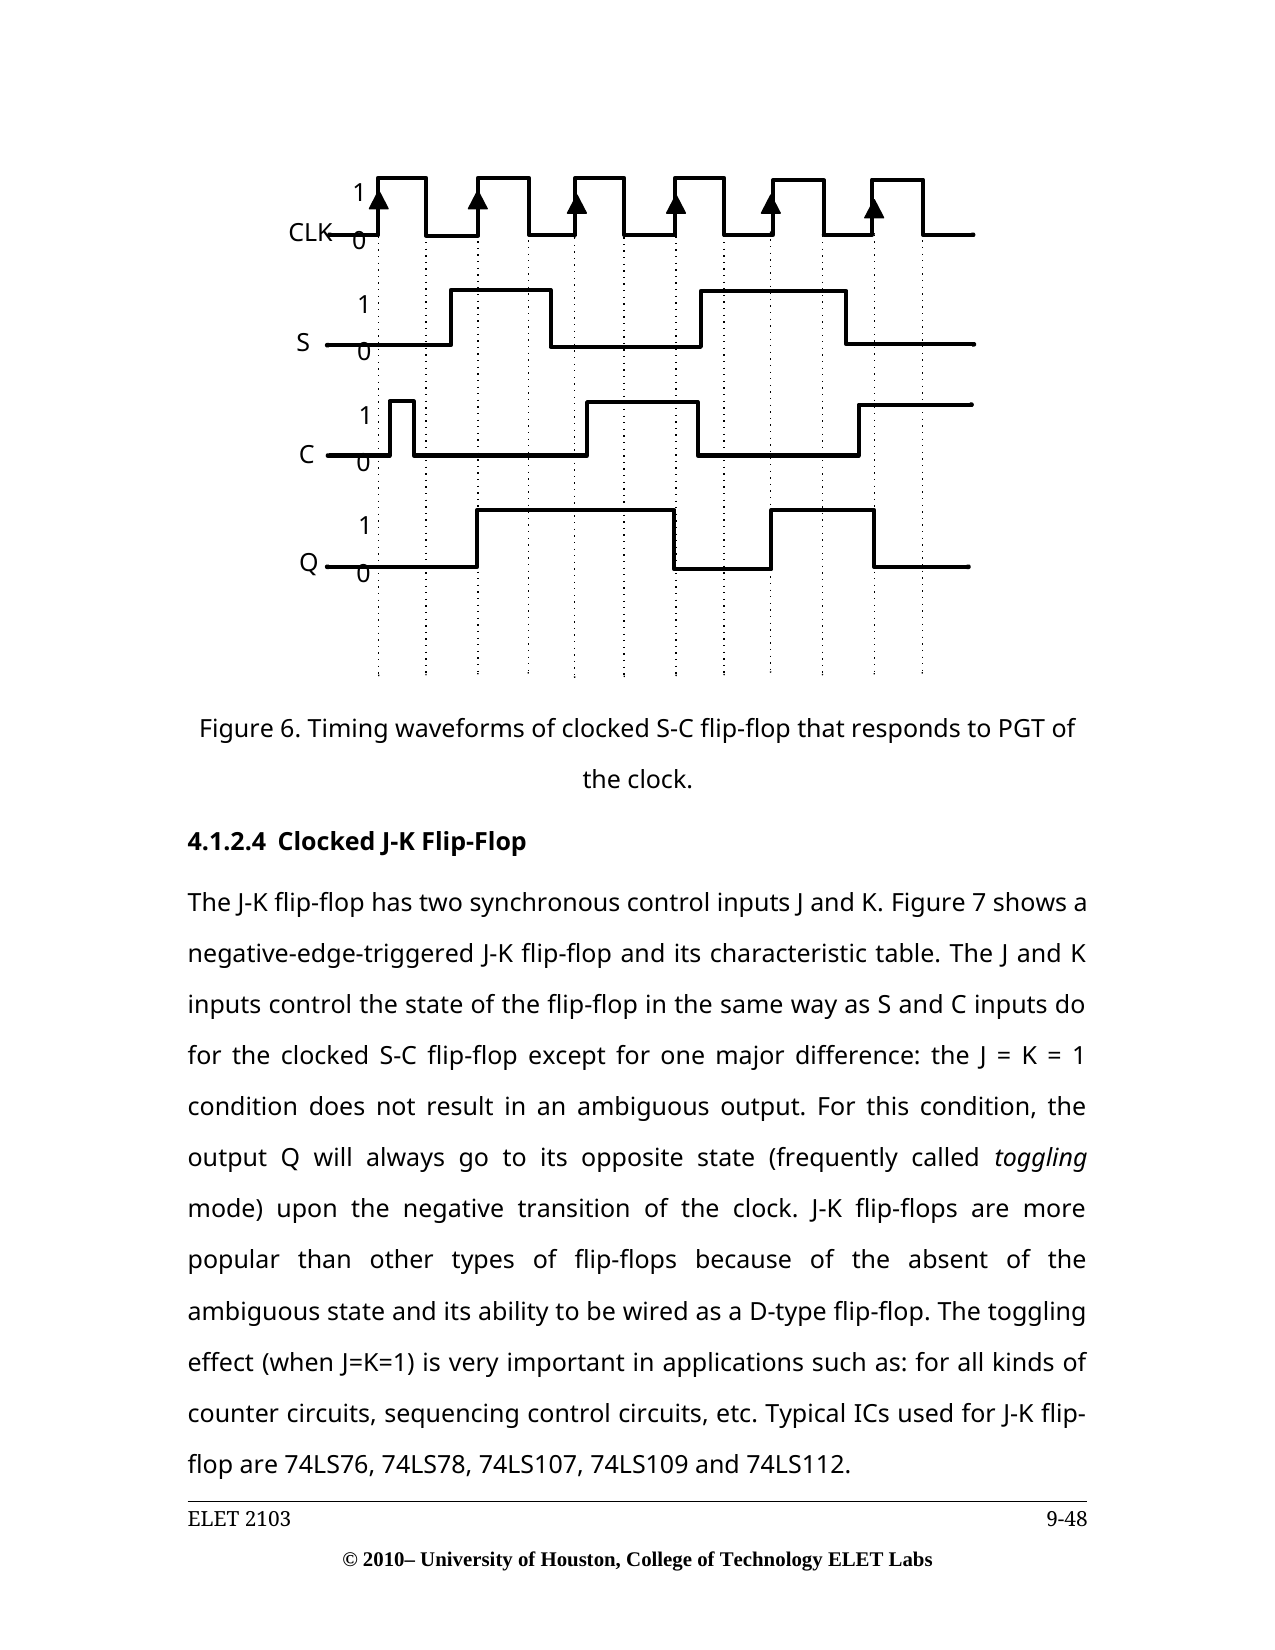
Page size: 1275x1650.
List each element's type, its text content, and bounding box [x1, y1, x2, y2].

subtitle Clocked J-K Flip-Flop [187, 823, 1087, 857]
text Figure 6. Timing waveforms of clocked S-C flip-flop that responds to PGT of the clock. [187, 711, 1087, 796]
text The J-K flip-flop has two synchronous control inputs J and K. Figure 7 shows a negative-edge-triggered J-K flip-flop and its characteristic table. The J and K inputs control the state of the flip-flop in the same way as S and C inputs do for the clocked S-C flip-flop except for one major difference: the J = K = 1 condition does not result in an ambiguous output. For this condition, the output Q will always go to its opposite state (frequently called toggling mode) upon the negative transition of the clock. J-K flip-flops are more popular than other types of flip-flops because of the absent of the ambiguous state and its ability to be wired as a D-type flip-flop. The toggling effect (when J=K=1) is very important in applications such as: for all kinds of counter circuits, sequencing control circuits, etc. Typical ICs used for J-K flip-flop are 74LS76, 74LS78, 74LS107, 74LS109 and 74LS112. [187, 885, 1087, 1480]
